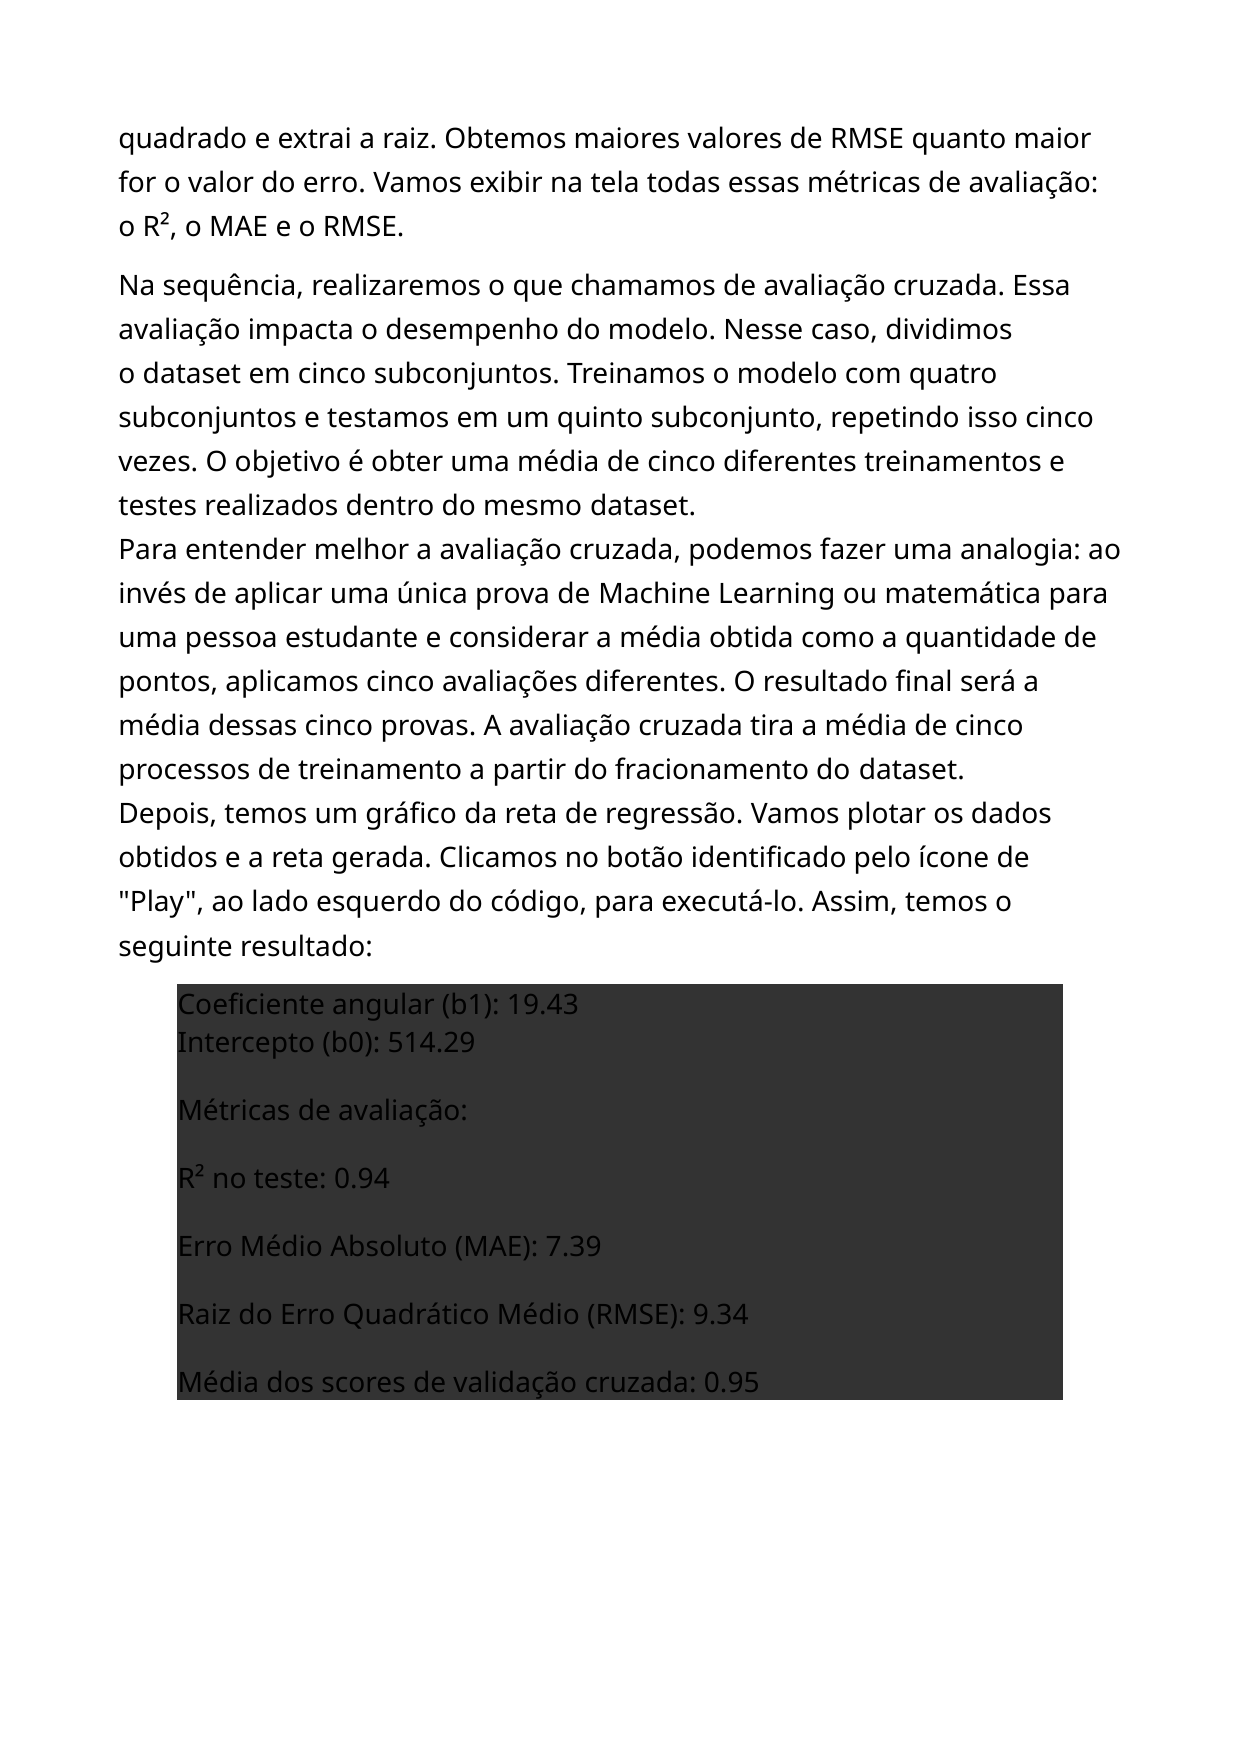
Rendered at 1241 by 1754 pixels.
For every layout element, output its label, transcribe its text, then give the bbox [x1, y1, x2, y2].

text Coeficiente angular (b1): 19.43 [177, 984, 1063, 1023]
text Média dos scores de validação cruzada: 0.95 [177, 1362, 1063, 1400]
text Erro Médio Absoluto (MAE): 7.39 [177, 1226, 1063, 1264]
text R² no teste: 0.94 [177, 1158, 1063, 1197]
text Métricas de avaliação: [177, 1091, 1063, 1129]
text quadrado e extrai a raiz. Obtemos maiores valores de RMSE quanto maior for o valor do erro. Vamos exibir na tela todas essas métricas de avaliação: o R², o MAE e o RMSE. [118, 118, 1122, 244]
text Para entender melhor a avaliação cruzada, podemos fazer uma analogia: ao invés de aplicar uma única prova de Machine Learning ou matemática para uma pessoa estudante e considerar a média obtida como a quantidade de pontos, aplicamos cinco avaliações diferentes. O resultado final será a média dessas cinco provas. A avaliação cruzada tira a média de cinco processos de treinamento a partir do fracionamento do dataset. [118, 529, 1122, 788]
text Raiz do Erro Quadrático Médio (RMSE): 9.34 [177, 1294, 1063, 1332]
text Intercepto (b0): 514.29 [177, 1023, 1063, 1061]
text Na sequência, realizaremos o que chamamos de avaliação cruzada. Essa avaliação impacta o desempenho do modelo. Nesse caso, dividimos o dataset em cinco subconjuntos. Treinamos o modelo com quatro subconjuntos e testamos em um quinto subconjunto, repetindo isso cinco vezes. O objetivo é obter uma média de cinco diferentes treinamentos e testes realizados dentro do mesmo dataset. [118, 265, 1122, 523]
text Depois, temos um gráfico da reta de regressão. Vamos plotar os dados obtidos e a reta gerada. Clicamos no botão identificado pelo ícone de "Play", ao lado esquerdo do código, para executá-lo. Assim, temos o seguinte resultado: [118, 794, 1122, 964]
